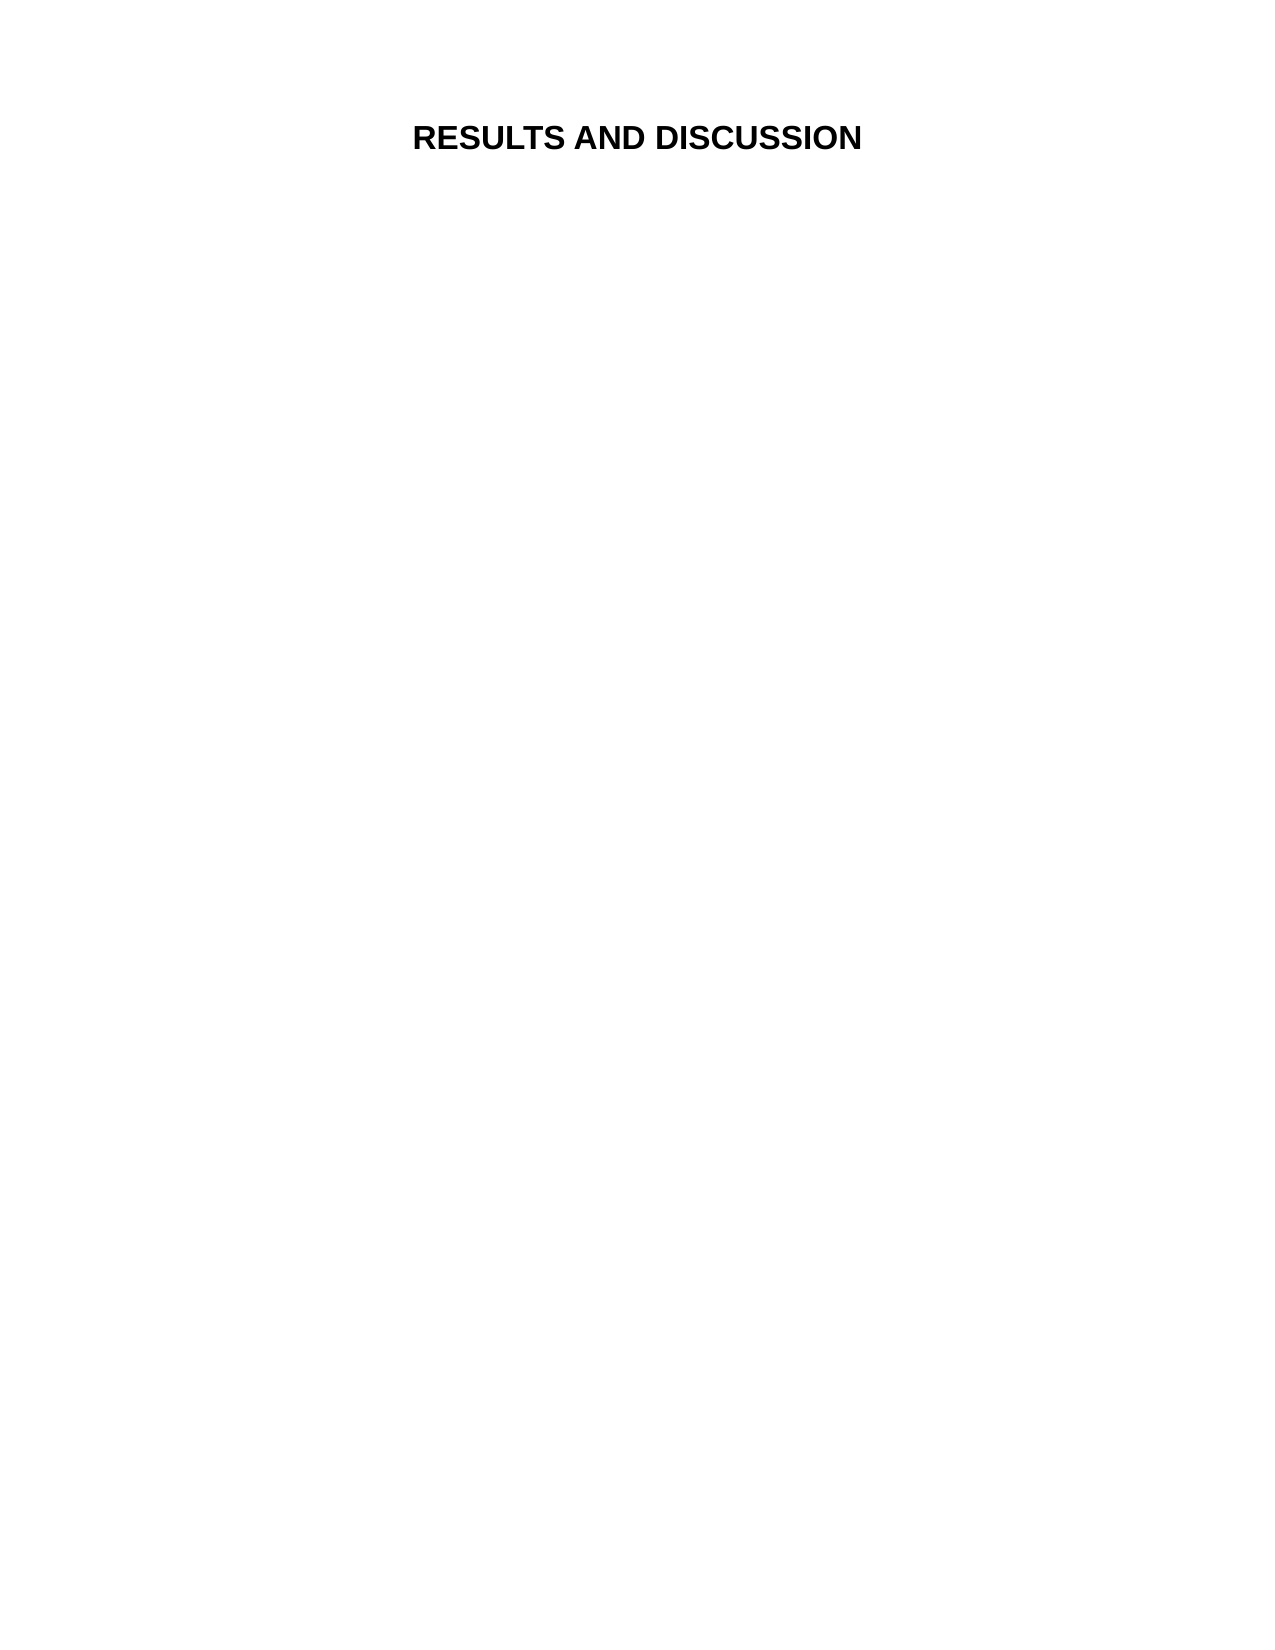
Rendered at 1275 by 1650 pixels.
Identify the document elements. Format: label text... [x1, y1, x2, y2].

title RESULTS AND DISCUSSION [118, 118, 1157, 157]
